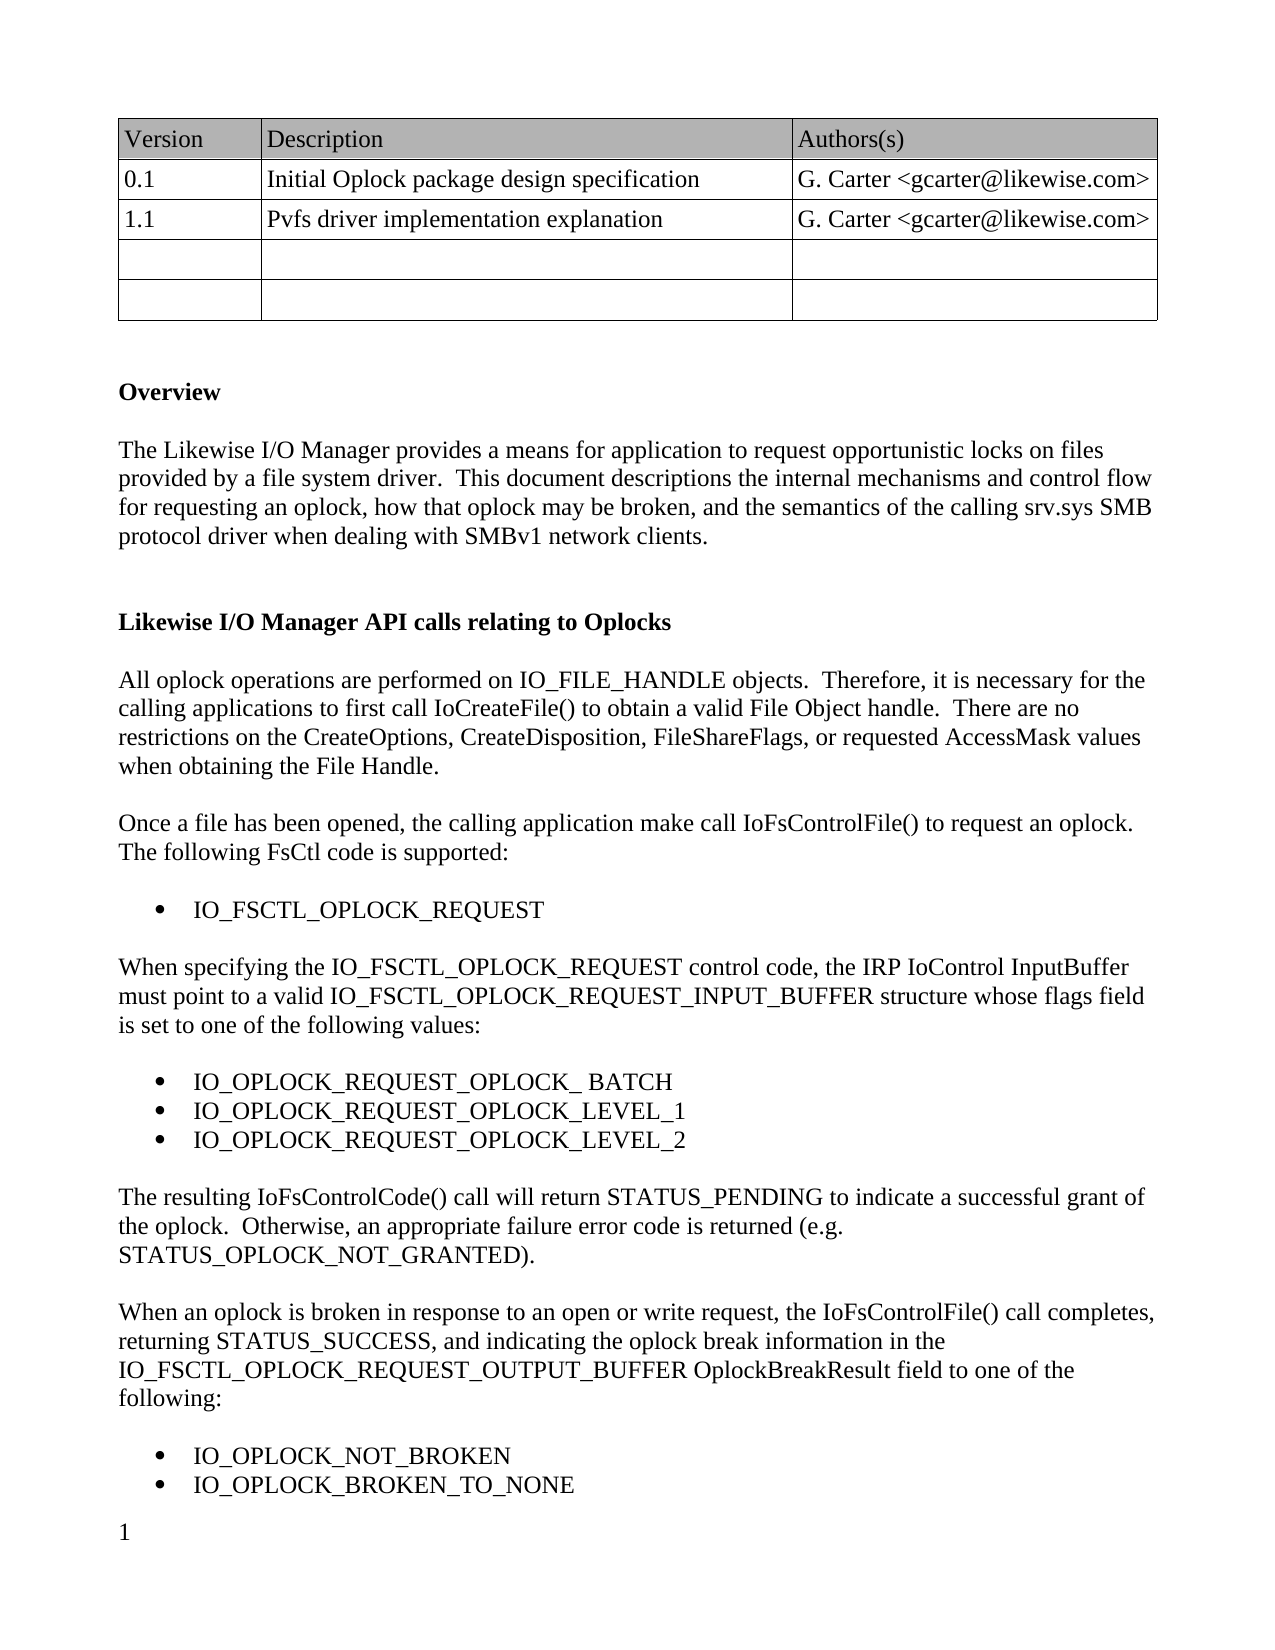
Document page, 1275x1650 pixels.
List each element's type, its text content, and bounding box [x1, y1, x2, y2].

text The resulting IoFsControlCode() call will return STATUS_PENDING to indicate a successful grant of the oplock. Otherwise, an appropriate failure error code is returned (e.g. STATUS_OPLOCK_NOT_GRANTED). [118, 1182, 1157, 1268]
table_cell [119, 240, 261, 279]
table_cell G. Carter <gcarter@likewise.com> [793, 160, 1157, 199]
list IO_OPLOCK_REQUEST_OPLOCK_ BATCH [156, 1067, 1157, 1096]
list IO_OPLOCK_BROKEN_TO_NONE [156, 1470, 1157, 1498]
table_cell [262, 280, 792, 320]
text The Likewise I/O Manager provides a means for application to request opportunistic locks on files provided by a file system driver. This document descriptions the internal mechanisms and control flow for requesting an oplock, how that oplock may be broken, and the semantics of the calling srv.sys SMB protocol driver when dealing with SMBv1 network clients. [118, 435, 1157, 550]
text When specifying the IO_FSCTL_OPLOCK_REQUEST control code, the IRP IoControl InputBuffer must point to a valid IO_FSCTL_OPLOCK_REQUEST_INPUT_BUFFER structure whose flags field is set to one of the following values: [118, 952, 1157, 1038]
table_cell 0.1 [119, 160, 261, 199]
text All oplock operations are performed on IO_FILE_HANDLE objects. Therefore, it is necessary for the calling applications to first call IoCreateFile() to obtain a valid File Object handle. There are no restrictions on the CreateOptions, CreateDisposition, FileShareFlags, or requested AccessMask values when obtaining the File Handle. [118, 665, 1157, 780]
table_cell [793, 280, 1157, 320]
list IO_OPLOCK_NOT_BROKEN [156, 1441, 1157, 1470]
text Overview [118, 377, 1157, 406]
table_header Version [119, 119, 261, 158]
table_cell [793, 240, 1157, 279]
list IO_FSCTL_OPLOCK_REQUEST [156, 895, 1157, 923]
table_cell [262, 240, 792, 279]
text Likewise I/O Manager API calls relating to Oplocks [118, 607, 1157, 636]
table_cell Pvfs driver implementation explanation [262, 200, 792, 239]
table_cell G. Carter <gcarter@likewise.com> [793, 200, 1157, 239]
list IO_OPLOCK_REQUEST_OPLOCK_LEVEL_1 [156, 1096, 1157, 1125]
table_cell [119, 280, 261, 320]
table_header Authors(s) [793, 119, 1157, 158]
table_header Description [262, 119, 792, 158]
text Once a file has been opened, the calling application make call IoFsControlFile() to request an oplock. The following FsCtl code is supported: [118, 808, 1157, 866]
table_cell Initial Oplock package design specification [262, 160, 792, 199]
table_cell 1.1 [119, 200, 261, 239]
list IO_OPLOCK_REQUEST_OPLOCK_LEVEL_2 [156, 1125, 1157, 1153]
text When an oplock is broken in response to an open or write request, the IoFsControlFile() call completes, returning STATUS_SUCCESS, and indicating the oplock break information in the IO_FSCTL_OPLOCK_REQUEST_OUTPUT_BUFFER OplockBreakResult field to one of the following: [118, 1297, 1157, 1412]
